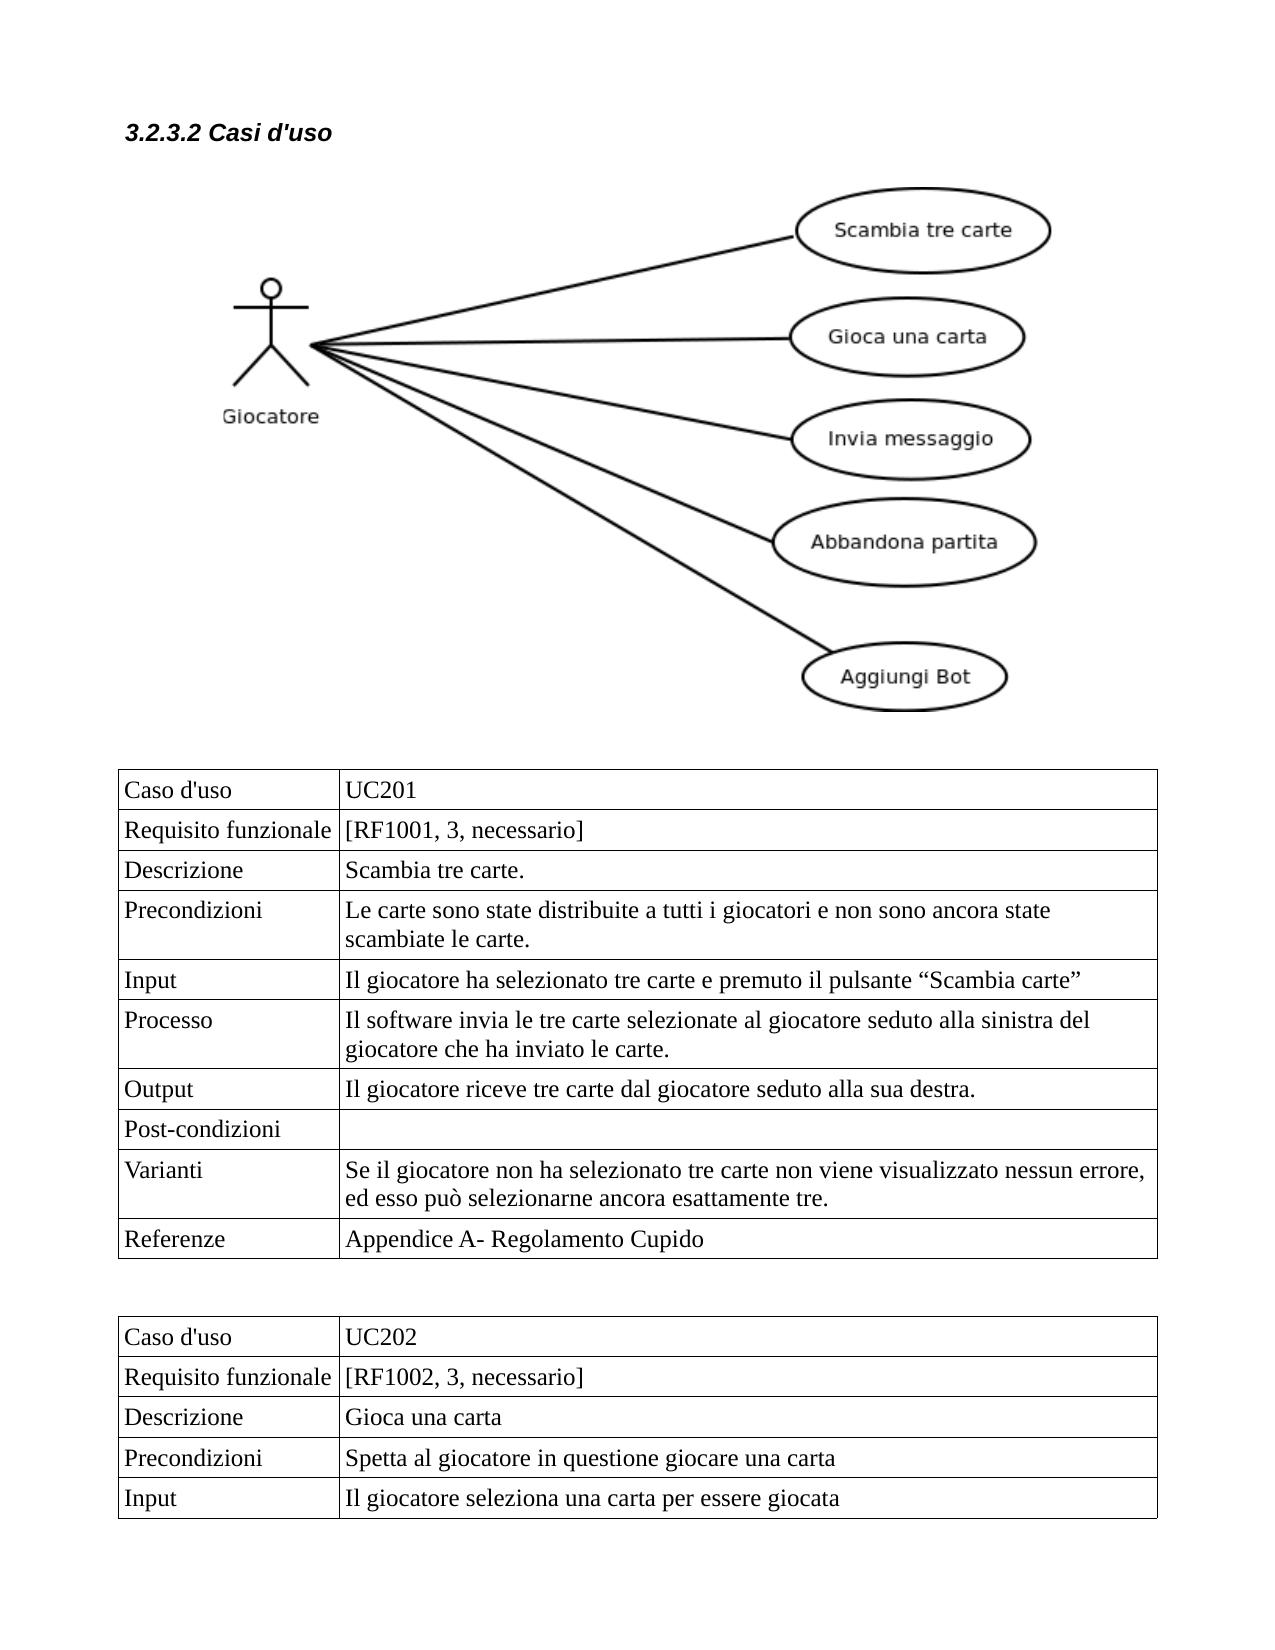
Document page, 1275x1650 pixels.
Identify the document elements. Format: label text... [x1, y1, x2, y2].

table_cell Requisito funzionale [119, 810, 339, 849]
table_cell Varianti [119, 1150, 339, 1218]
table_header Caso d'uso [119, 1317, 339, 1356]
table_header Caso d'uso [119, 770, 339, 809]
table_cell Input [119, 1478, 339, 1517]
table_cell Referenze [119, 1219, 339, 1258]
table_cell [340, 1110, 1157, 1149]
table_cell Il giocatore seleziona una carta per essere giocata [340, 1478, 1157, 1517]
table_cell Scambia tre carte. [340, 851, 1157, 890]
table_cell Appendice A- Regolamento Cupido [340, 1219, 1157, 1258]
subtitle Casi d'uso [118, 118, 1157, 147]
table_cell Gioca una carta [340, 1397, 1157, 1437]
table_cell Post-condizioni [119, 1110, 339, 1149]
table_cell Spetta al giocatore in questione giocare una carta [340, 1438, 1157, 1477]
table_cell [RF1002, 3, necessario] [340, 1357, 1157, 1396]
table_cell Input [119, 960, 339, 999]
table_cell Le carte sono state distribuite a tutti i giocatori e non sono ancora state scambiate le carte. [340, 891, 1157, 959]
table_cell Il giocatore riceve tre carte dal giocatore seduto alla sua destra. [340, 1069, 1157, 1108]
table_cell Descrizione [119, 1397, 339, 1437]
table_cell Il software invia le tre carte selezionate al giocatore seduto alla sinistra del giocatore che ha inviato le carte. [340, 1000, 1157, 1068]
table_cell Descrizione [119, 851, 339, 890]
table_cell Processo [119, 1000, 339, 1068]
table_cell Requisito funzionale [119, 1357, 339, 1396]
table_header UC201 [340, 770, 1157, 809]
table_cell Se il giocatore non ha selezionato tre carte non viene visualizzato nessun errore, ed esso può selezionarne ancora esattamente tre. [340, 1150, 1157, 1218]
table_cell [RF1001, 3, necessario] [340, 810, 1157, 849]
table_cell Precondizioni [119, 891, 339, 959]
table_cell Precondizioni [119, 1438, 339, 1477]
table_cell Il giocatore ha selezionato tre carte e premuto il pulsante “Scambia carte” [340, 960, 1157, 999]
table_header UC202 [340, 1317, 1157, 1356]
picture [223, 187, 1052, 712]
table_cell Output [119, 1069, 339, 1108]
